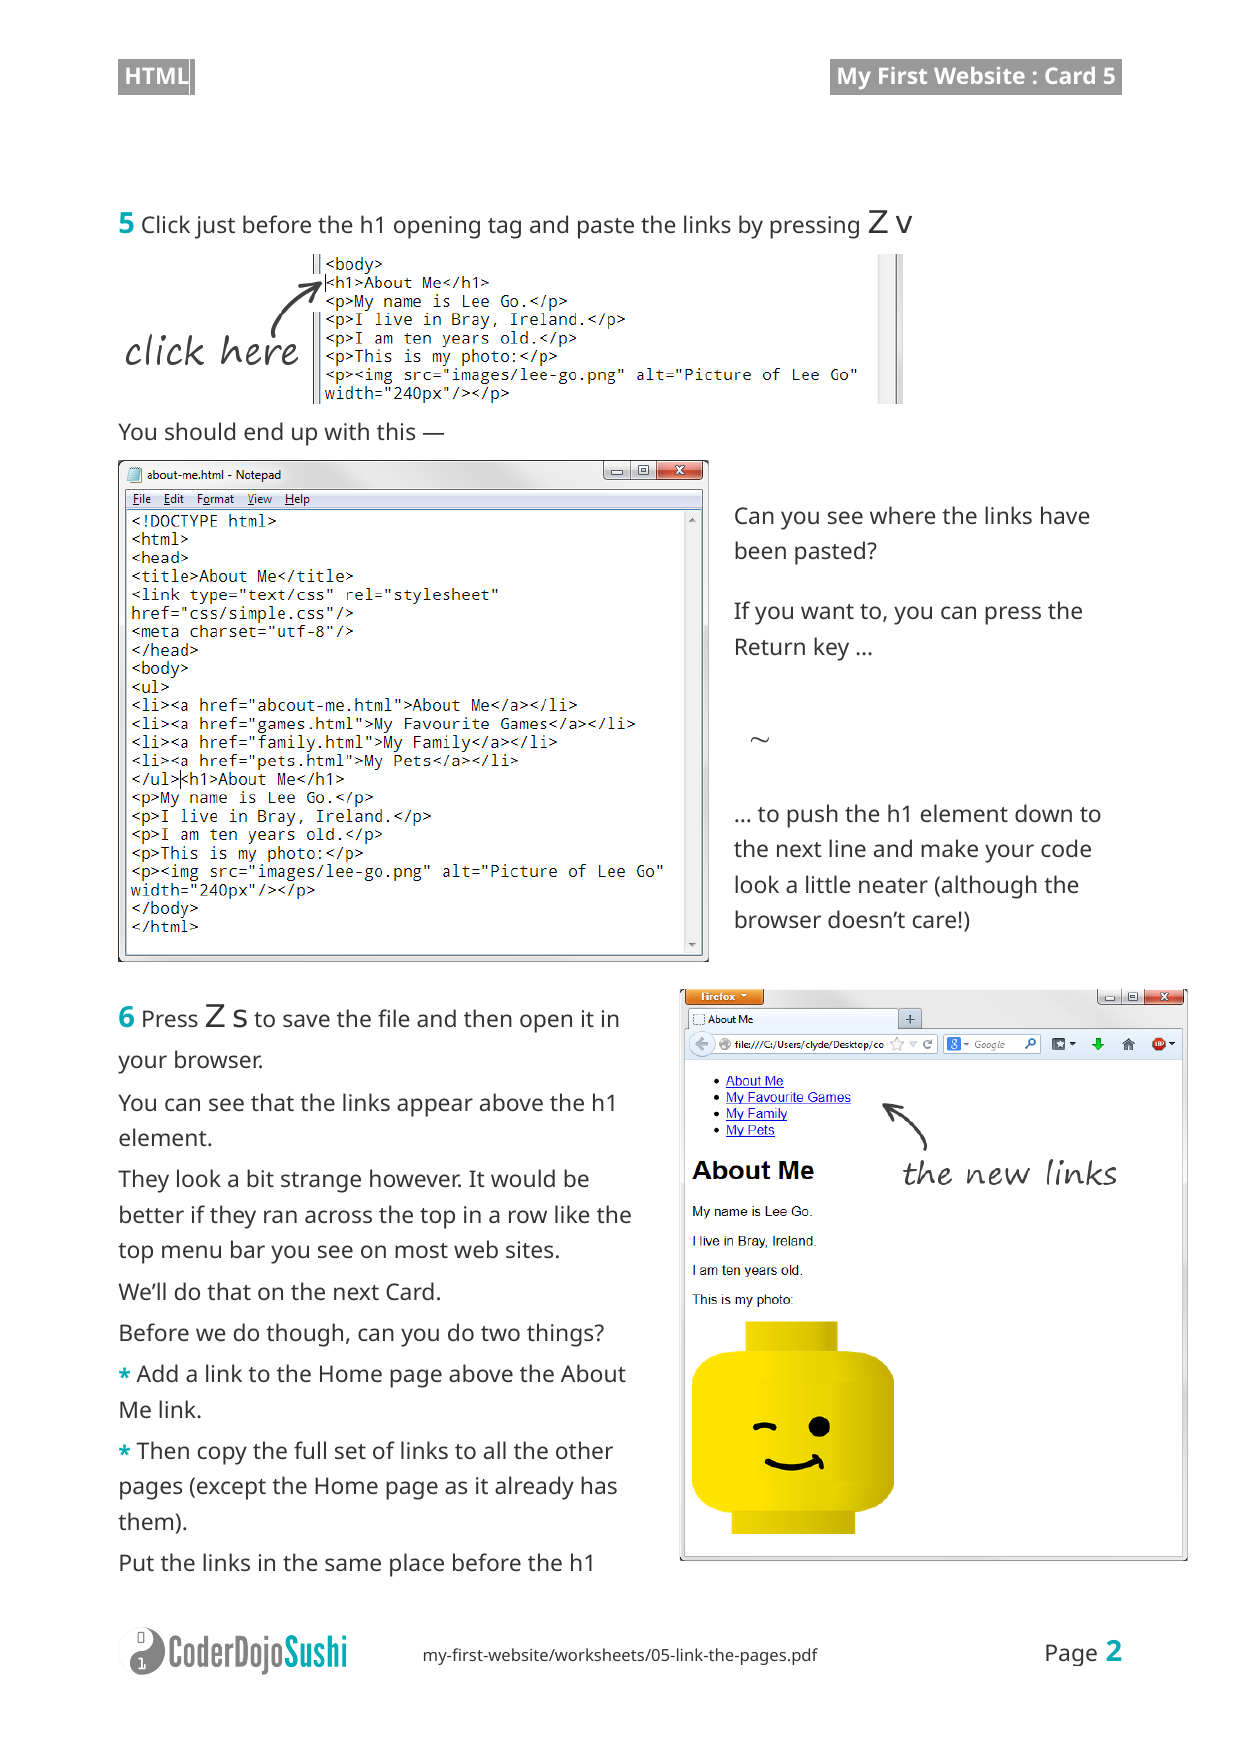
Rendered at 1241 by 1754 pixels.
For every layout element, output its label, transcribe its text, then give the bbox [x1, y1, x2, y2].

text They look a bit strange however. It would be better if they ran across the top in a row like the top menu bar you see on most web sites. [118, 1159, 677, 1266]
picture [118, 1627, 347, 1675]
text 5 Click just before the h1 opening tag and paste the links by pressing Z v [118, 201, 1122, 242]
text Can you see where the links have been pasted? [709, 460, 1122, 567]
text Put the links in the same place before the h1 [118, 1543, 1122, 1579]
text * Add a link to the Home page above the About Me link. [118, 1354, 677, 1425]
text If you want to, you can press the Return key … [709, 591, 1122, 662]
text You can see that the links appear above the h1 element. [118, 1083, 677, 1153]
picture [118, 460, 709, 962]
text * Then copy the full set of links to all the other pages (except the Home page as it already has them). [118, 1431, 677, 1537]
picture [118, 254, 903, 404]
text … to push the h1 element down to the next line and make your code look a little neater (although the browser doesn’t care!) [709, 794, 1122, 936]
text You should end up with this — [118, 412, 1122, 448]
text ~ [709, 674, 1122, 769]
text Before we do though, can you do two things? [118, 1313, 677, 1348]
picture [679, 989, 1188, 1561]
text We’ll do that on the next Card. [118, 1272, 677, 1307]
text 6 Press Z s to save the file and then open it in your browser. [118, 986, 1191, 1564]
